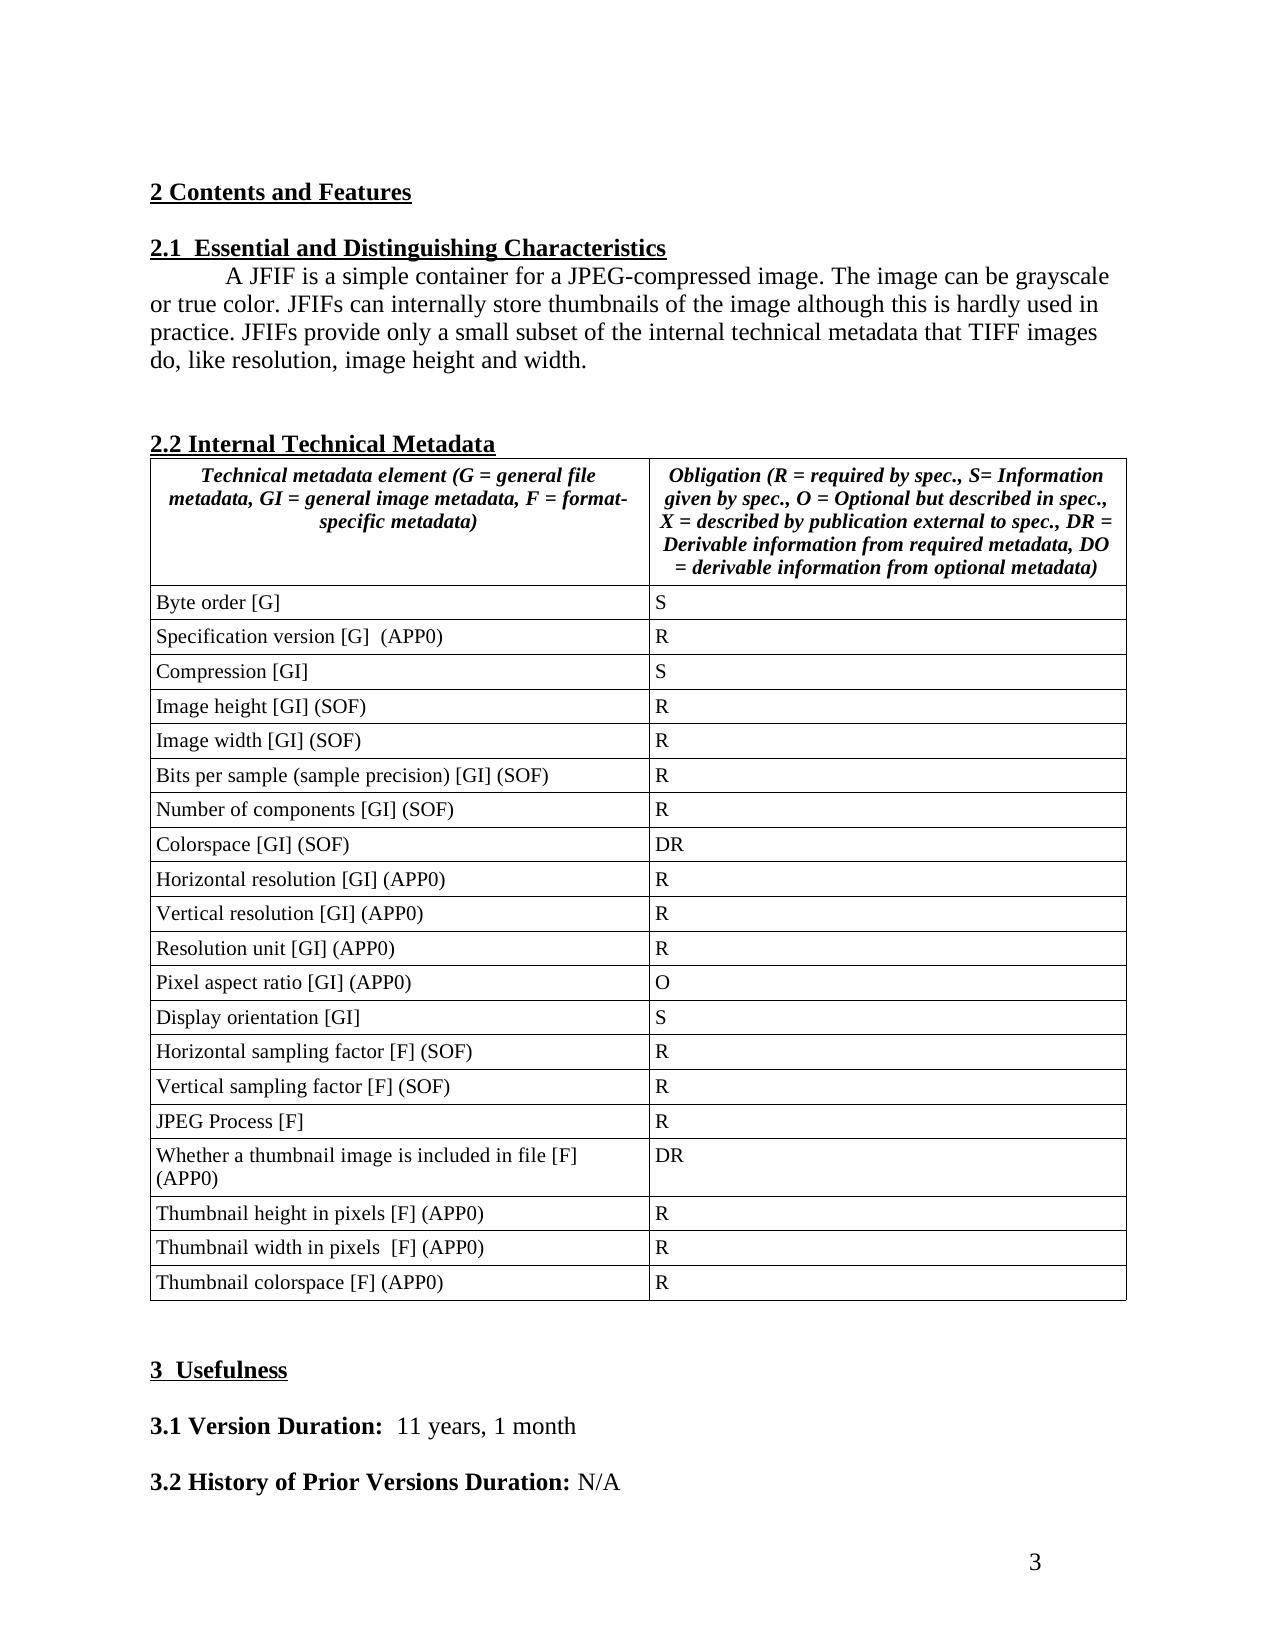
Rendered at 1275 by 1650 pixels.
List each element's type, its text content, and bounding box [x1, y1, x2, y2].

table_cell R [650, 1105, 1126, 1138]
table_cell R [650, 1266, 1126, 1300]
table_cell Pixel aspect ratio [GI] (APP0) [151, 966, 649, 1000]
table_cell R [650, 690, 1126, 723]
table_cell R [650, 1035, 1126, 1069]
table_cell Whether a thumbnail image is included in file [F] (APP0) [151, 1139, 649, 1196]
table_cell JPEG Process [F] [151, 1105, 649, 1138]
subtitle 3 Usefulness [150, 1356, 1125, 1384]
table_cell Image width [GI] (SOF) [151, 724, 649, 758]
table_header Obligation (R = required by spec., S= Information given by spec., O = Optional but described in spec., X = described by publication external to spec., DR = Derivable information from required metadata, DO = derivable information from optional metadata) [650, 459, 1126, 585]
table_cell Number of components [GI] (SOF) [151, 793, 649, 827]
table_cell O [650, 966, 1126, 1000]
text 2 Contents and Features [150, 178, 1125, 206]
table_cell S [650, 655, 1126, 689]
table_cell R [650, 1231, 1126, 1265]
table_cell R [650, 759, 1126, 792]
table_cell R [650, 793, 1126, 827]
table_header Technical metadata element (G = general file metadata, GI = general image metadata, F = format-specific metadata) [151, 459, 649, 585]
table_cell Image height [GI] (SOF) [151, 690, 649, 723]
table_cell Display orientation [GI] [151, 1001, 649, 1034]
text 3.1 Version Duration: 11 years, 1 month [150, 1412, 1125, 1440]
table_cell DR [650, 828, 1126, 861]
table_cell Vertical sampling factor [F] (SOF) [151, 1070, 649, 1104]
text 3.2 History of Prior Versions Duration: N/A [150, 1468, 1125, 1496]
table_cell R [650, 620, 1126, 654]
subtitle 2.1 Essential and Distinguishing Characteristics [150, 234, 1125, 262]
table_cell Horizontal resolution [GI] (APP0) [151, 862, 649, 896]
table_cell DR [650, 1139, 1126, 1196]
table_cell Bits per sample (sample precision) [GI] (SOF) [151, 759, 649, 792]
table_cell R [650, 1070, 1126, 1104]
table_cell Horizontal sampling factor [F] (SOF) [151, 1035, 649, 1069]
table_cell Thumbnail colorspace [F] (APP0) [151, 1266, 649, 1300]
text A JFIF is a simple container for a JPEG-compressed image. The image can be grayscale or true color. JFIFs can internally store thumbnails of the image although this is hardly used in practice. JFIFs provide only a small subset of the internal technical metadata that TIFF images do, like resolution, image height and width. [150, 262, 1125, 374]
table_cell Compression [GI] [151, 655, 649, 689]
table_cell Resolution unit [GI] (APP0) [151, 932, 649, 965]
text 2.2 Internal Technical Metadata [150, 430, 1125, 458]
table_cell R [650, 862, 1126, 896]
table_cell Thumbnail width in pixels [F] (APP0) [151, 1231, 649, 1265]
table_cell Colorspace [GI] (SOF) [151, 828, 649, 861]
table_cell R [650, 932, 1126, 965]
table_cell Byte order [G] [151, 586, 649, 619]
table_cell Thumbnail height in pixels [F] (APP0) [151, 1197, 649, 1230]
table_cell Vertical resolution [GI] (APP0) [151, 897, 649, 931]
table_cell R [650, 1197, 1126, 1230]
table_cell Specification version [G] (APP0) [151, 620, 649, 654]
table_cell S [650, 1001, 1126, 1034]
table_cell R [650, 897, 1126, 931]
table_cell S [650, 586, 1126, 619]
table_cell R [650, 724, 1126, 758]
